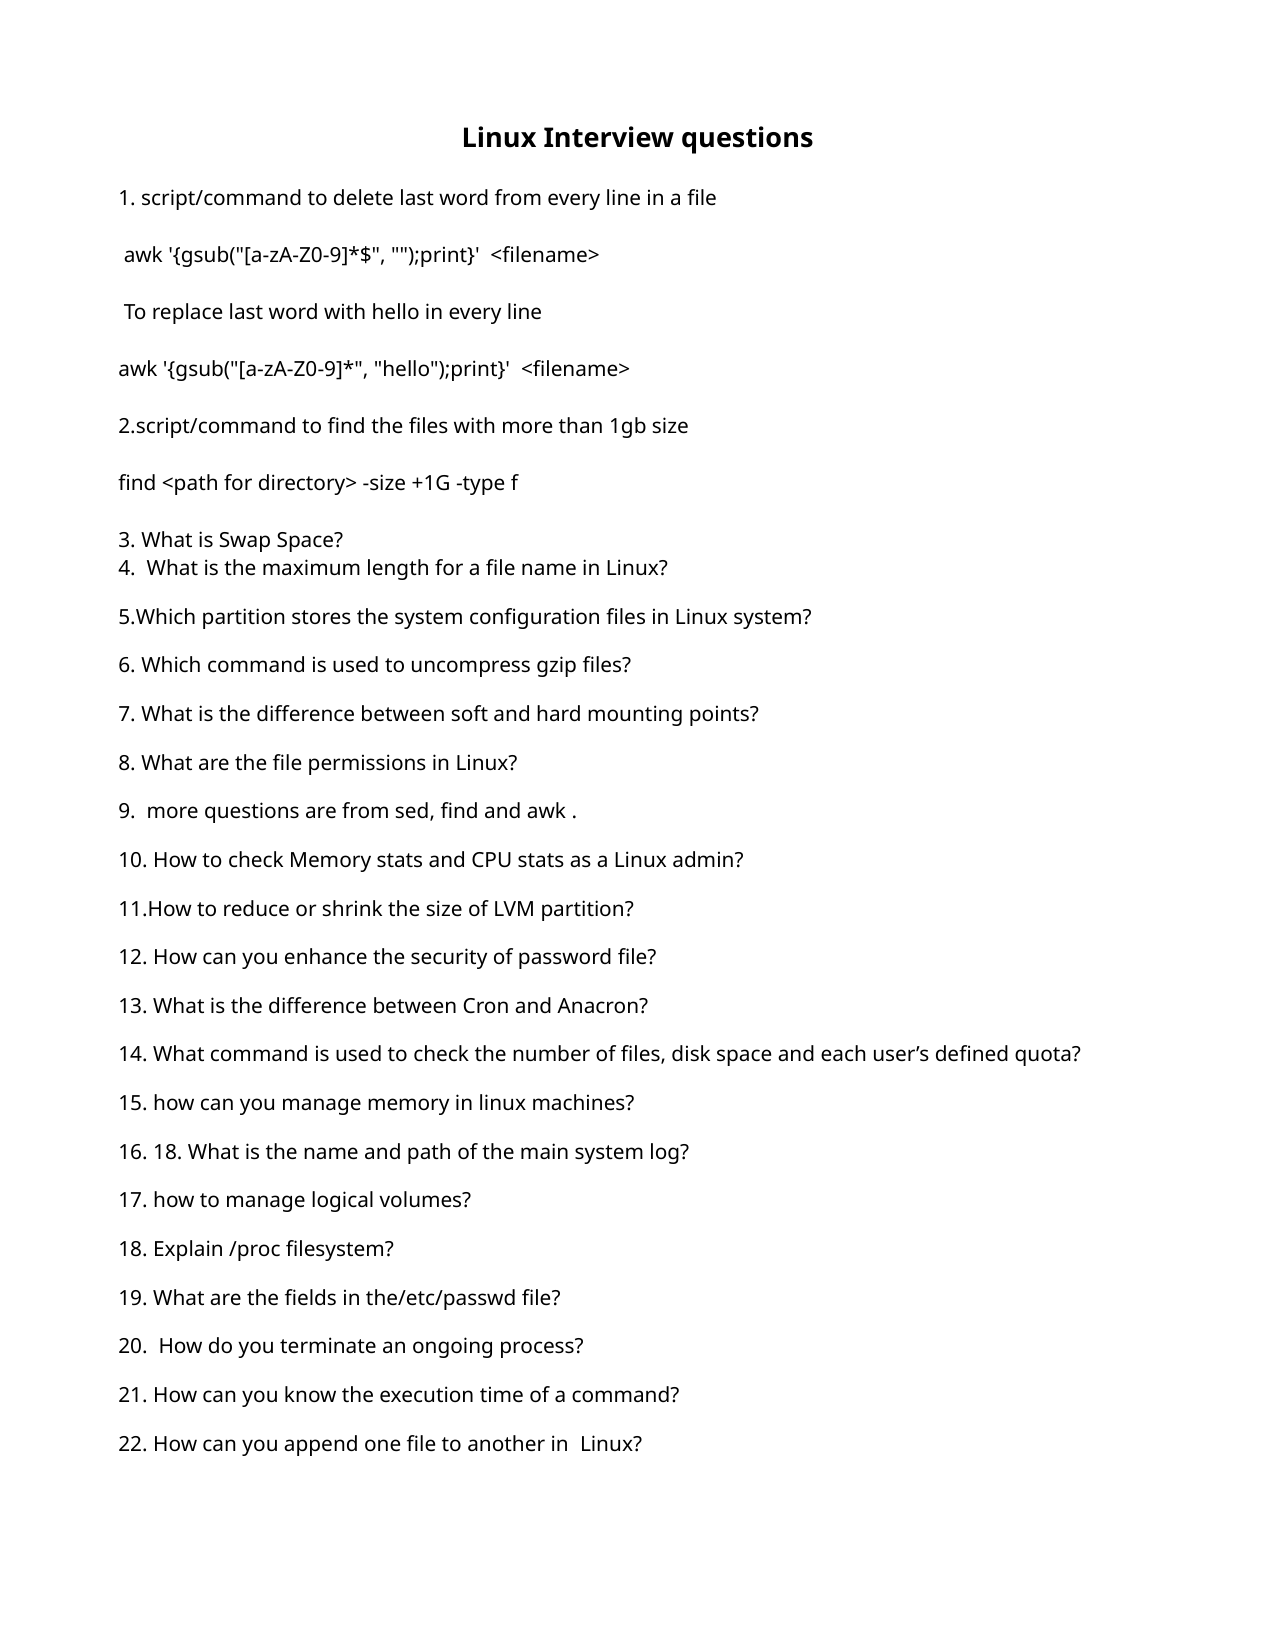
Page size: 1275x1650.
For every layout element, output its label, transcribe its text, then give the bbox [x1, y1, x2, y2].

text awk '{gsub("[a-zA-Z0-9]*$", "");print}' <filename> [118, 240, 1157, 269]
text 14. What command is used to check the number of files, disk space and each user’s defined quota? [118, 1039, 1157, 1068]
text 12. How can you enhance the security of password file? [118, 942, 1157, 971]
text find <path for directory> -size +1G -type f [118, 468, 1157, 496]
text Linux Interview questions [118, 118, 1157, 155]
text 17. how to manage logical volumes? [118, 1186, 1157, 1214]
text 1. script/command to delete last word from every line in a file [118, 183, 1157, 212]
text 22. How can you append one file to another in Linux? [118, 1429, 1157, 1457]
text 19. What are the fields in the/etc/passwd file? [118, 1283, 1157, 1311]
text 10. How to check Memory stats and CPU stats as a Linux admin? [118, 845, 1157, 873]
text 16. 18. What is the name and path of the main system log? [118, 1137, 1157, 1165]
text To replace last word with hello in every line [118, 297, 1157, 326]
text 11.How to reduce or shrink the size of LVM partition? [118, 894, 1157, 922]
text 18. Explain /proc filesystem? [118, 1234, 1157, 1263]
text 20. How do you terminate an ongoing process? [118, 1331, 1157, 1360]
text 7. What is the difference between soft and hard mounting points? [118, 699, 1157, 727]
text 4. What is the maximum length for a file name in Linux? [118, 553, 1157, 582]
text 21. How can you know the execution time of a command? [118, 1380, 1157, 1408]
text 2.script/command to find the files with more than 1gb size [118, 411, 1157, 439]
text 9. more questions are from sed, find and awk . [118, 796, 1157, 825]
text 6. Which command is used to uncompress gzip files? [118, 650, 1157, 679]
text 8. What are the file permissions in Linux? [118, 748, 1157, 776]
text 13. What is the difference between Cron and Anacron? [118, 991, 1157, 1019]
text awk '{gsub("[a-zA-Z0-9]*", "hello");print}' <filename> [118, 354, 1157, 382]
text 3. What is Swap Space? [118, 525, 1157, 553]
text 5.Which partition stores the system configuration files in Linux system? [118, 602, 1157, 630]
text 15. how can you manage memory in linux machines? [118, 1088, 1157, 1117]
